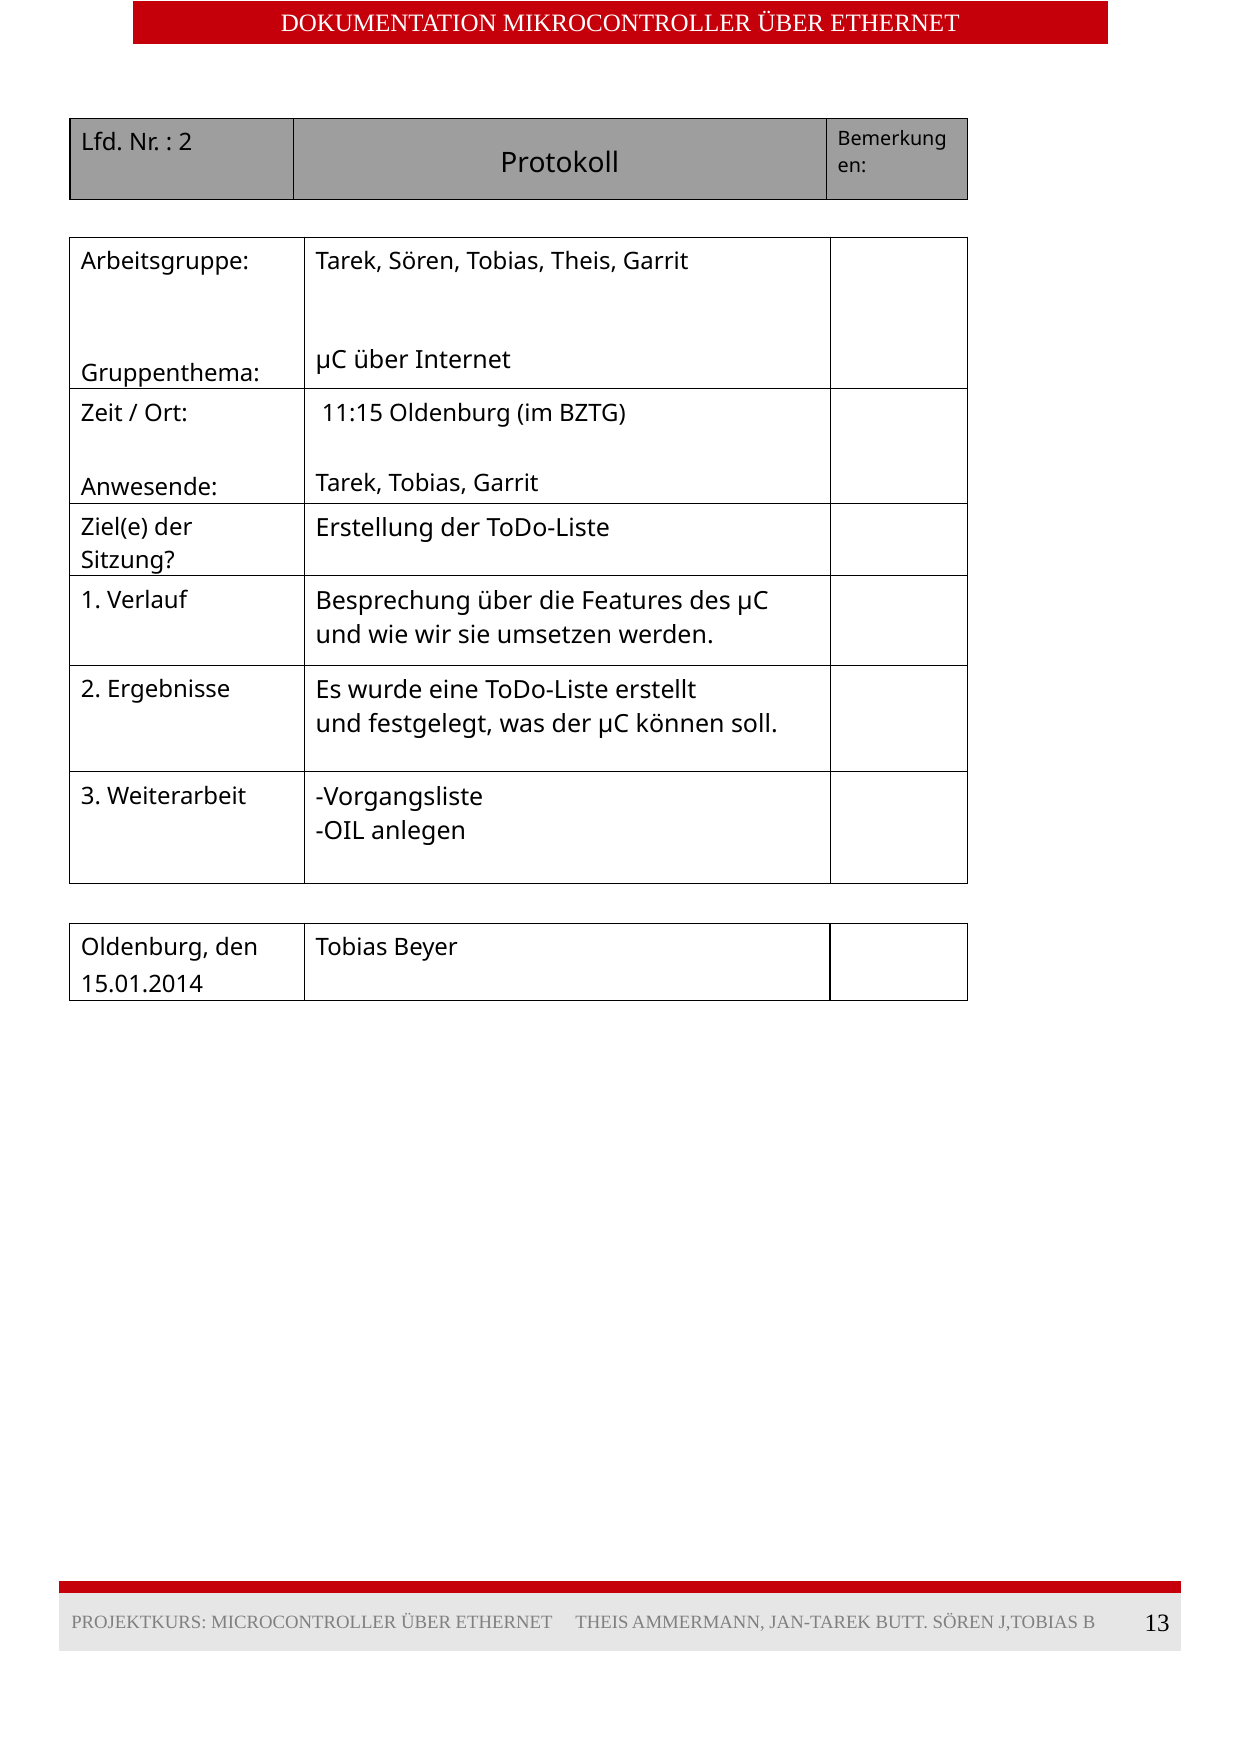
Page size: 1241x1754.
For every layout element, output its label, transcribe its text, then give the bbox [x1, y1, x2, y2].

table_cell -Vorgangsliste -OIL anlegen [305, 772, 830, 882]
table_cell 2. Ergebnisse [70, 666, 304, 771]
table_header Oldenburg, den 15.01.2014 [70, 924, 304, 999]
table_cell Erstellung der ToDo-Liste [305, 504, 830, 575]
table_cell Besprechung über die Features des µC und wie wir sie umsetzen werden. [305, 576, 830, 665]
table_header Bemerkungen: [827, 119, 967, 199]
table_header Arbeitsgruppe: Gruppenthema: [70, 238, 304, 388]
table_cell [831, 389, 967, 503]
table_cell [831, 772, 967, 882]
table_cell Zeit / Ort: Anwesende: [70, 389, 304, 503]
table_header [831, 238, 967, 388]
table_cell [831, 576, 967, 665]
table_cell 3. Weiterarbeit [70, 772, 304, 882]
table_cell [831, 666, 967, 771]
table_header [831, 924, 967, 999]
table_cell Es wurde eine ToDo-Liste erstellt und festgelegt, was der µC können soll. [305, 666, 830, 771]
table_cell Ziel(e) der Sitzung? [70, 504, 304, 575]
table_cell 1. Verlauf [70, 576, 304, 665]
table_cell 11:15 Oldenburg (im BZTG) Tarek, Tobias, Garrit [305, 389, 830, 503]
table_cell [831, 504, 967, 575]
table_header Protokoll [294, 119, 826, 199]
table_header Lfd. Nr. : 2 [71, 119, 293, 199]
table_header Tarek, Sören, Tobias, Theis, Garrit µC über Internet [305, 238, 830, 388]
table_header Tobias Beyer [305, 924, 829, 999]
